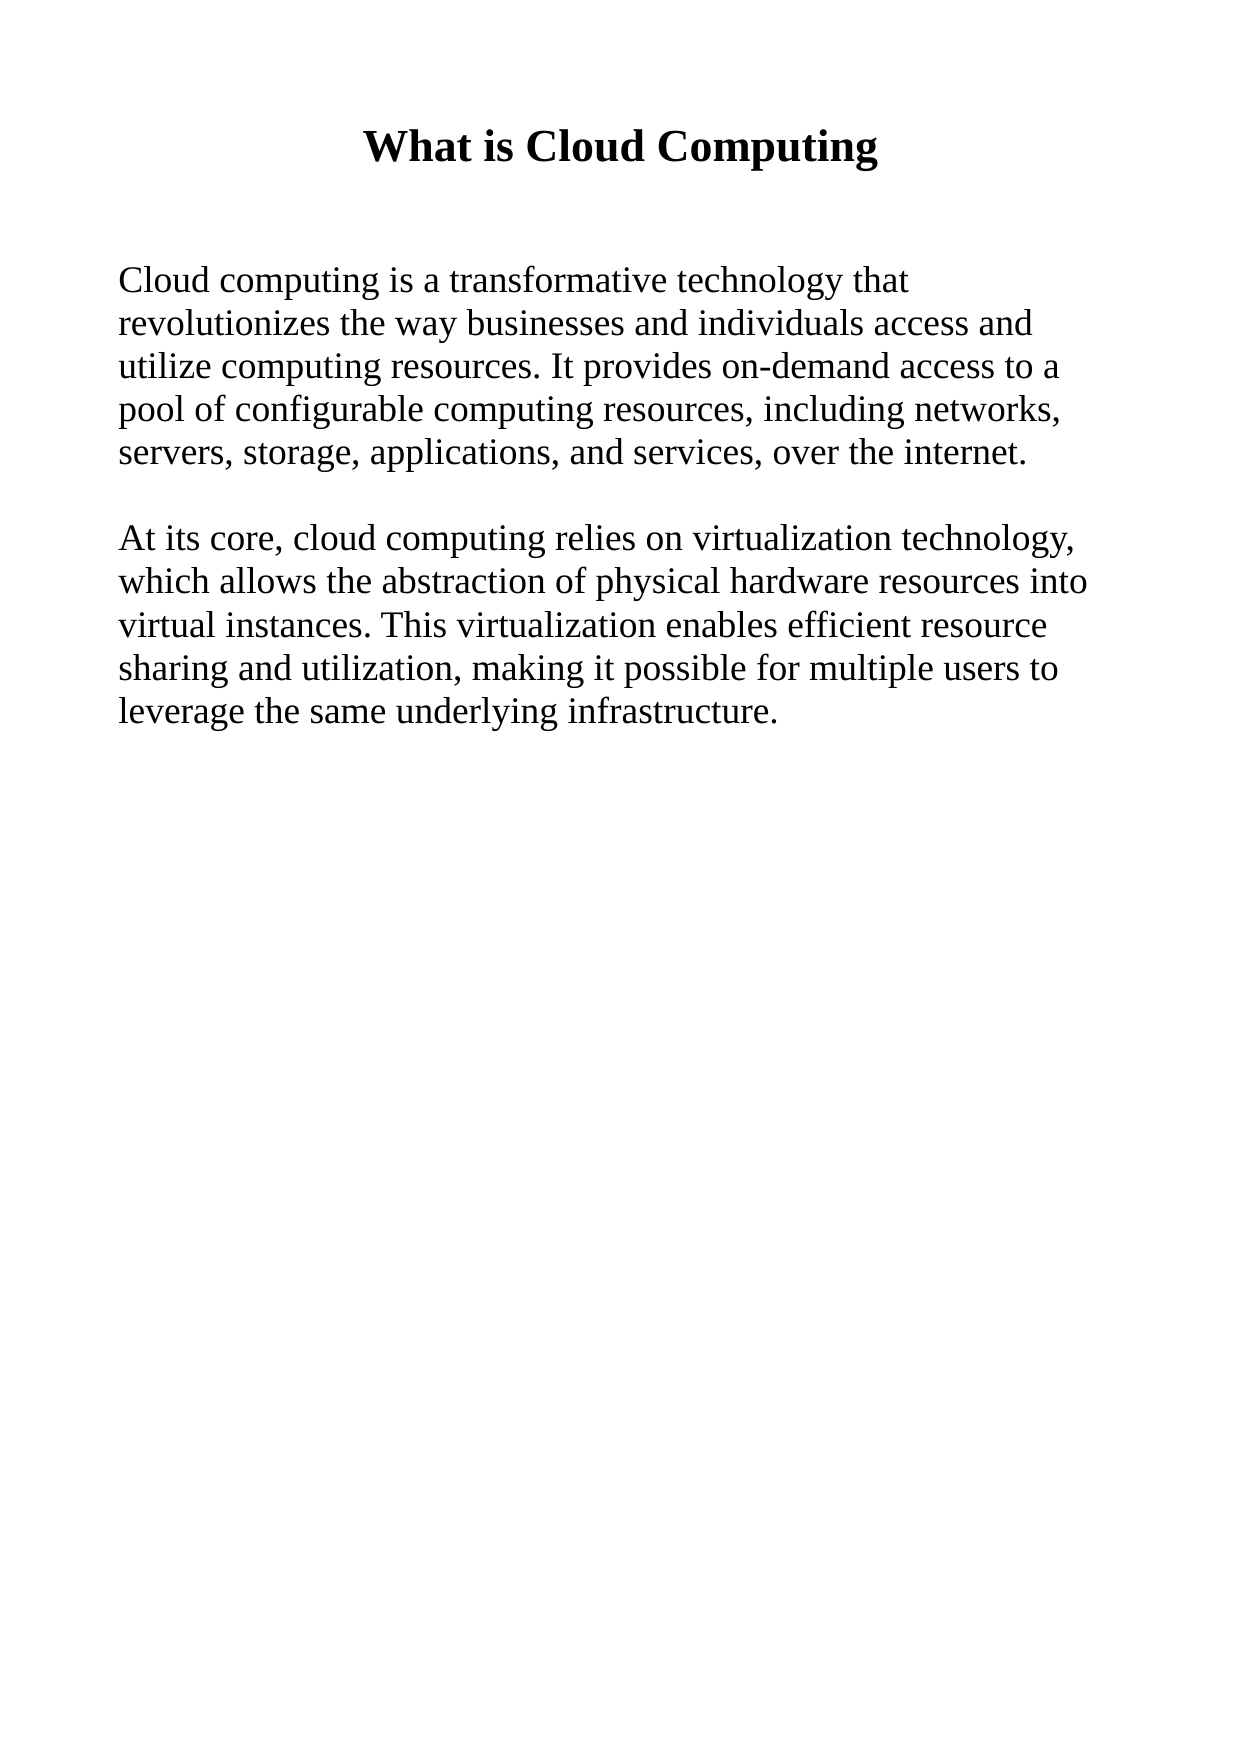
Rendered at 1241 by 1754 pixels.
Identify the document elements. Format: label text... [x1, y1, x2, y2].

text Cloud computing is a transformative technology that revolutionizes the way businesses and individuals access and utilize computing resources. It provides on-demand access to a pool of configurable computing resources, including networks, servers, storage, applications, and services, over the internet. [118, 257, 1122, 473]
text At its core, cloud computing relies on virtualization technology, which allows the abstraction of physical hardware resources into virtual instances. This virtualization enables efficient resource sharing and utilization, making it possible for multiple users to leverage the same underlying infrastructure. [118, 516, 1122, 731]
text What is Cloud Computing [118, 118, 1122, 171]
